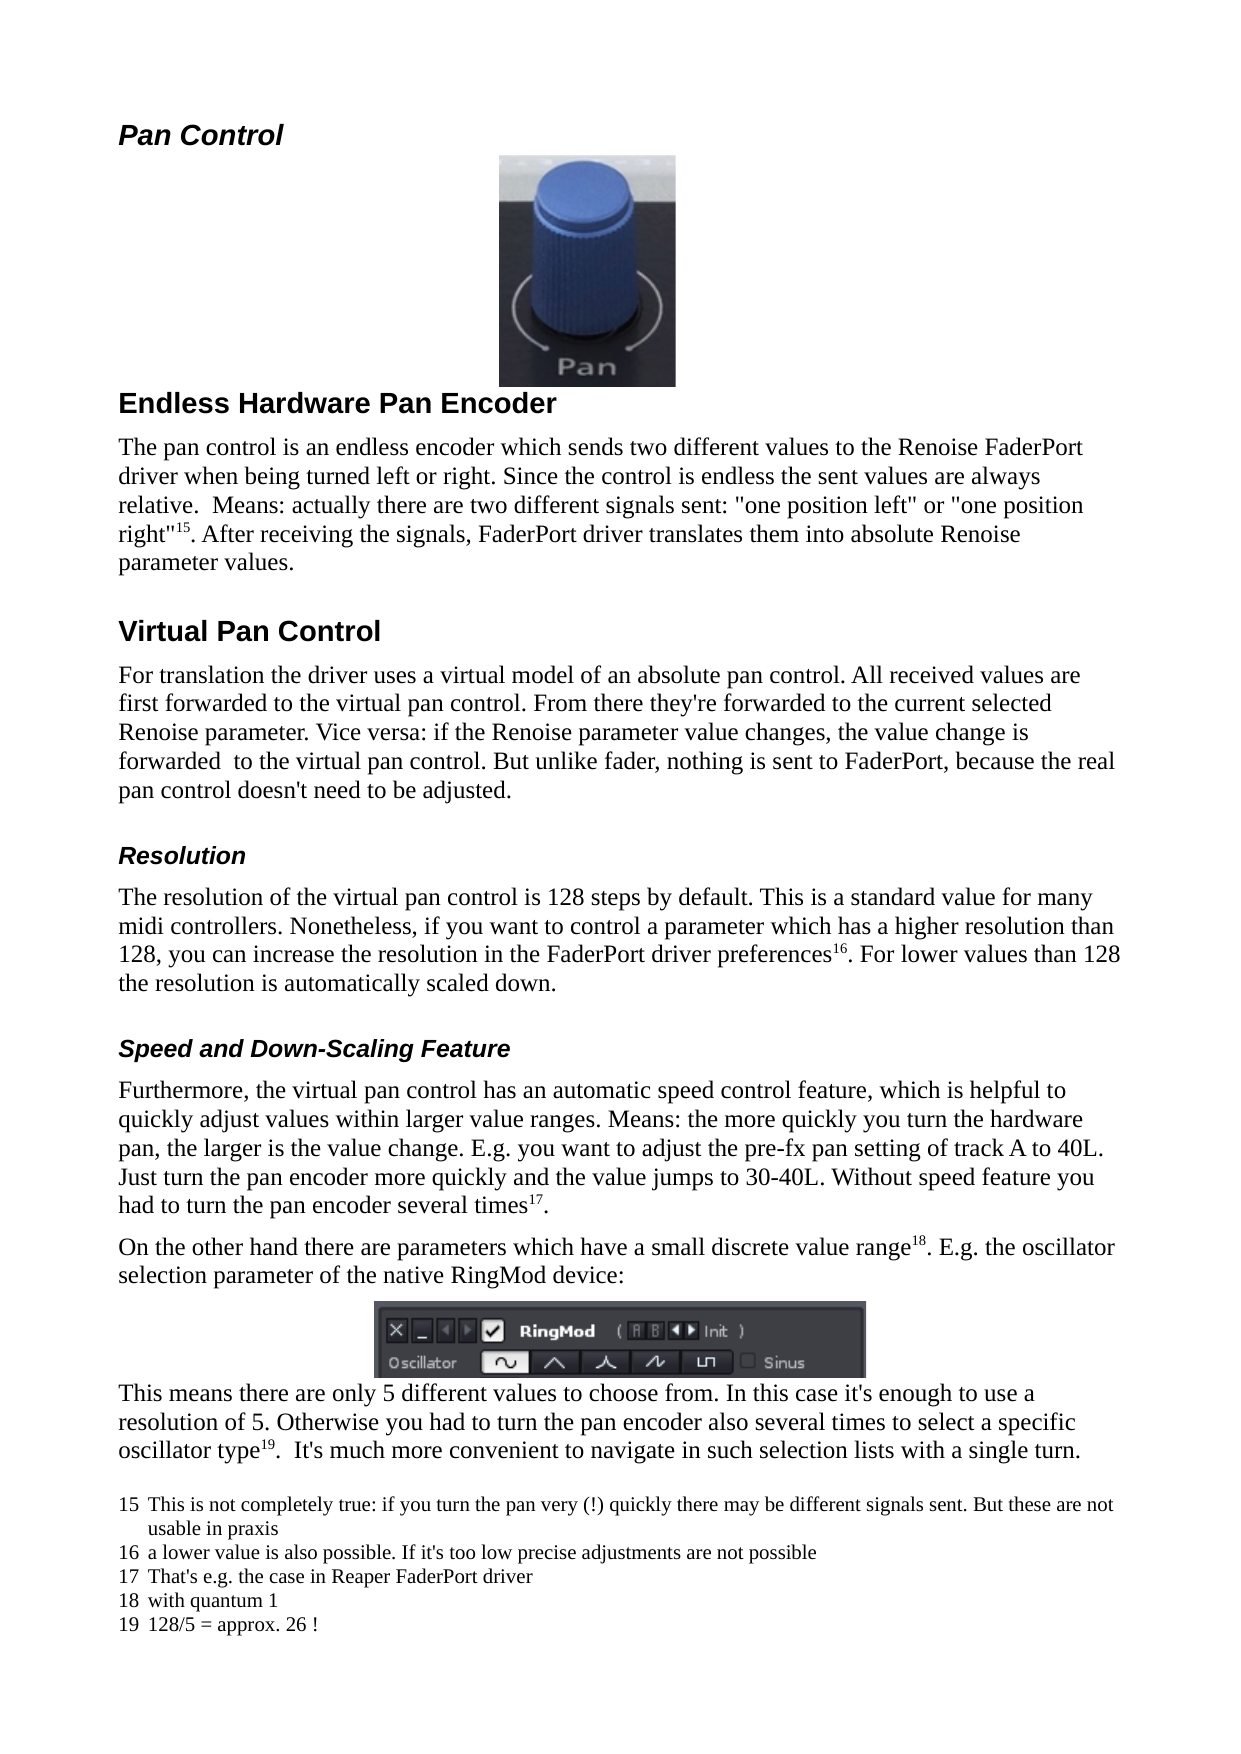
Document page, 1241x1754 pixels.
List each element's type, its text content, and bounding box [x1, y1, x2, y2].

subtitle Speed and Down-Scaling Feature [118, 1034, 1122, 1063]
text For translation the driver uses a virtual model of an absolute pan control. All received values are first forwarded to the virtual pan control. From there they're forwarded to the current selected Renoise parameter. Vice versa: if the Renoise parameter value changes, the value change is forwarded to the virtual pan control. But unlike fader, nothing is sent to FaderPort, because the real pan control doesn't need to be adjusted. [118, 660, 1122, 803]
text with quantum 1 [118, 1588, 1122, 1612]
picture [374, 1301, 867, 1378]
text The pan control is an endless encoder which sends two different values to the Renoise FaderPort driver when being turned left or right. Since the control is endless the sent values are always relative. Means: actually there are two different signals sent: "one position left" or "one position right". After receiving the signals, FaderPort driver translates them into absolute Renoise parameter values. [118, 432, 1122, 576]
text This means there are only 5 different values to choose from. In this case it's enough to use a resolution of 5. Otherwise you had to turn the pan encoder also several times to select a specific oscillator type. It's much more convenient to navigate in such selection lists with a single turn. [118, 1302, 1122, 1464]
text On the other hand there are parameters which have a small discrete value range. E.g. the oscillator selection parameter of the native RingMod device: [118, 1232, 1122, 1289]
subtitle Pan Control [118, 118, 1122, 152]
text 128/5 = approx. 26 ! [118, 1612, 1122, 1636]
text That's e.g. the case in Reaper FaderPort driver [118, 1564, 1122, 1588]
picture [499, 155, 676, 387]
subtitle Endless Hardware Pan Encoder [118, 189, 1122, 420]
text Furthermore, the virtual pan control has an automatic speed control feature, which is helpful to quickly adjust values within larger value ranges. Means: the more quickly you turn the hardware pan, the larger is the value change. E.g. you want to adjust the pre-fx pan setting of track A to 40L. Just turn the pan encoder more quickly and the value jumps to 30-40L. Without speed feature you had to turn the pan encoder several times. [118, 1076, 1122, 1219]
text The resolution of the virtual pan control is 128 steps by default. This is a standard value for many midi controllers. Nonetheless, if you want to control a parameter which has a higher resolution than 128, you can increase the resolution in the FaderPort driver preferences. For lower values than 128 the resolution is automatically scaled down. [118, 882, 1122, 997]
subtitle Resolution [118, 841, 1122, 869]
subtitle Virtual Pan Control [118, 614, 1122, 647]
text This is not completely true: if you turn the pan very (!) quickly there may be different signals sent. But these are not usable in praxis [118, 1491, 1122, 1539]
text a lower value is also possible. If it's too low precise adjustments are not possible [118, 1539, 1122, 1564]
